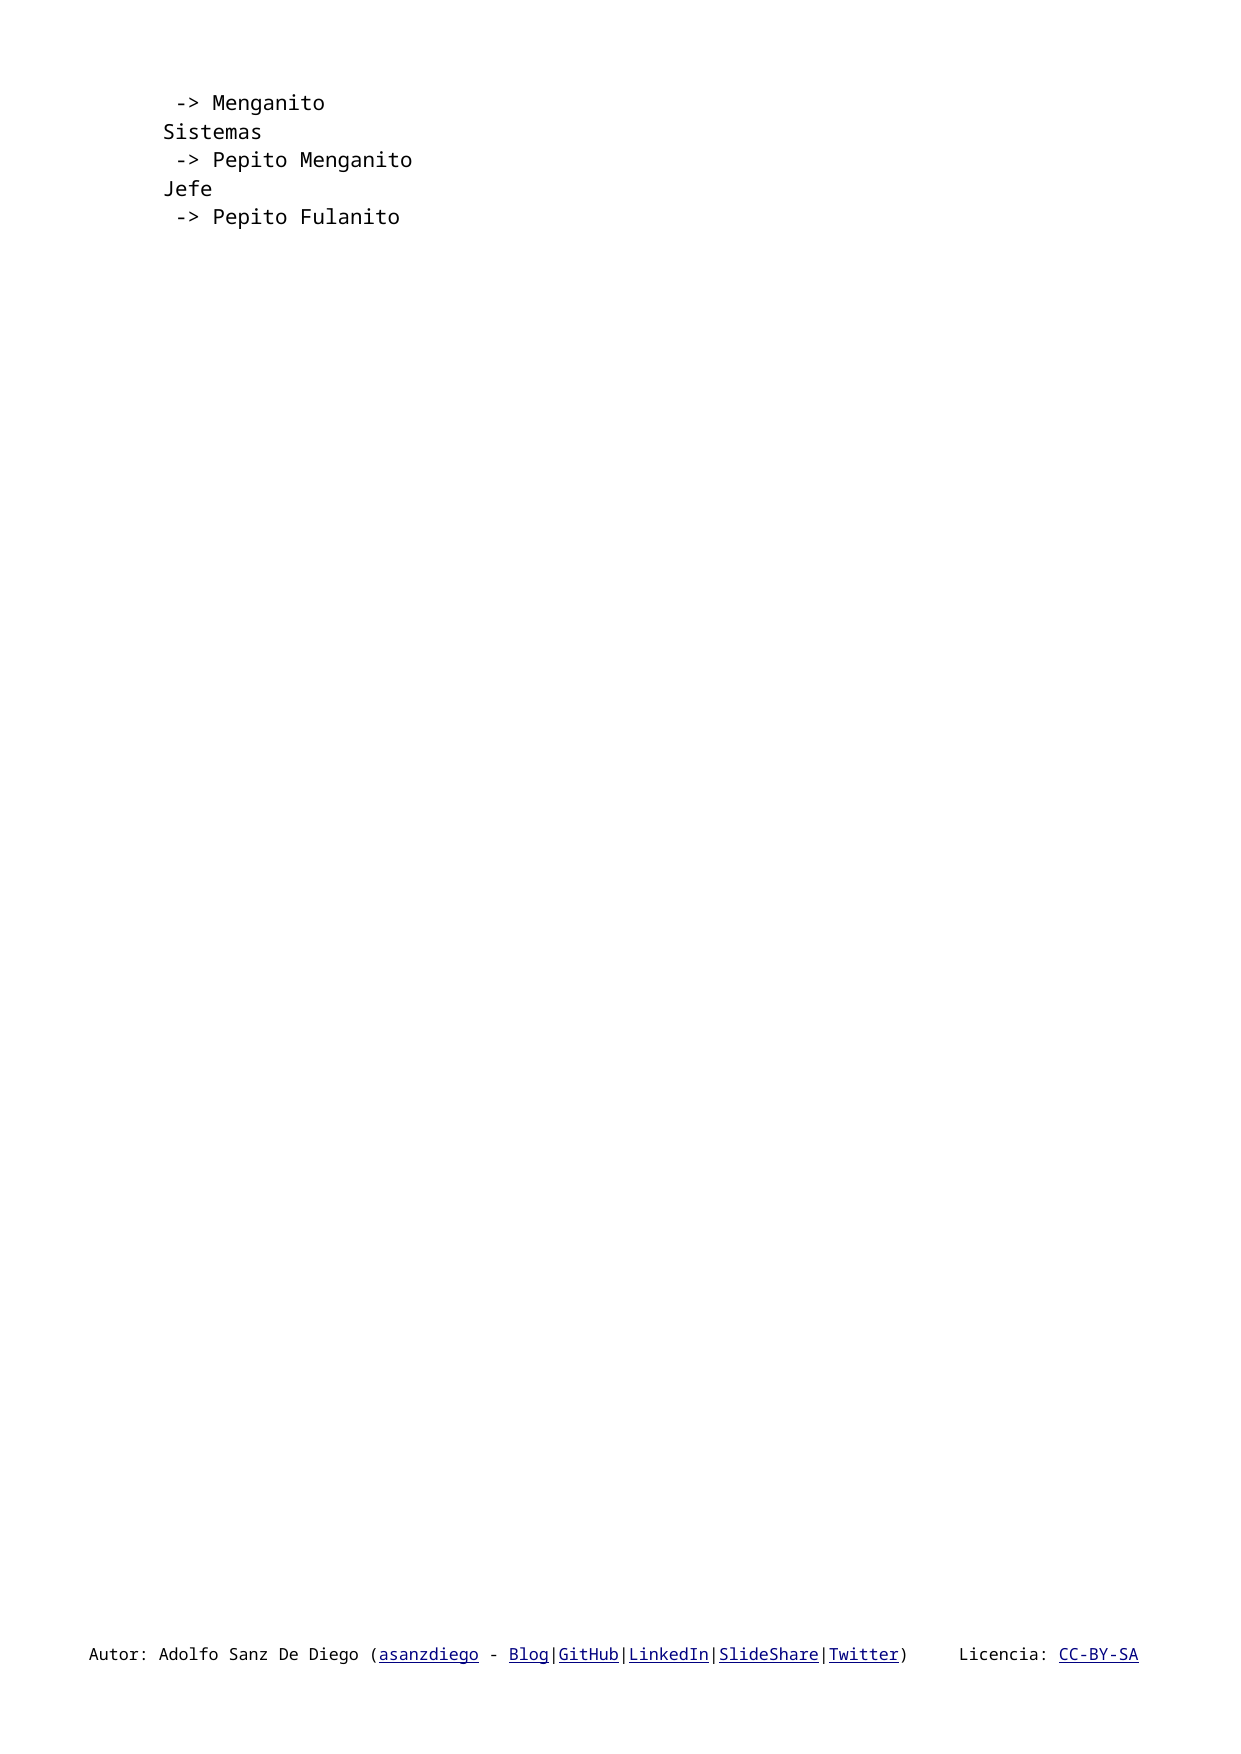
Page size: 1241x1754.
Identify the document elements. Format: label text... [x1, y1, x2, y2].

text -> Pepito Fulanito [162, 202, 1152, 231]
text -> Pepito Menganito [162, 145, 1152, 174]
text Sistemas [162, 117, 1152, 145]
text Jefe [162, 174, 1152, 202]
text -> Menganito [162, 88, 1152, 117]
